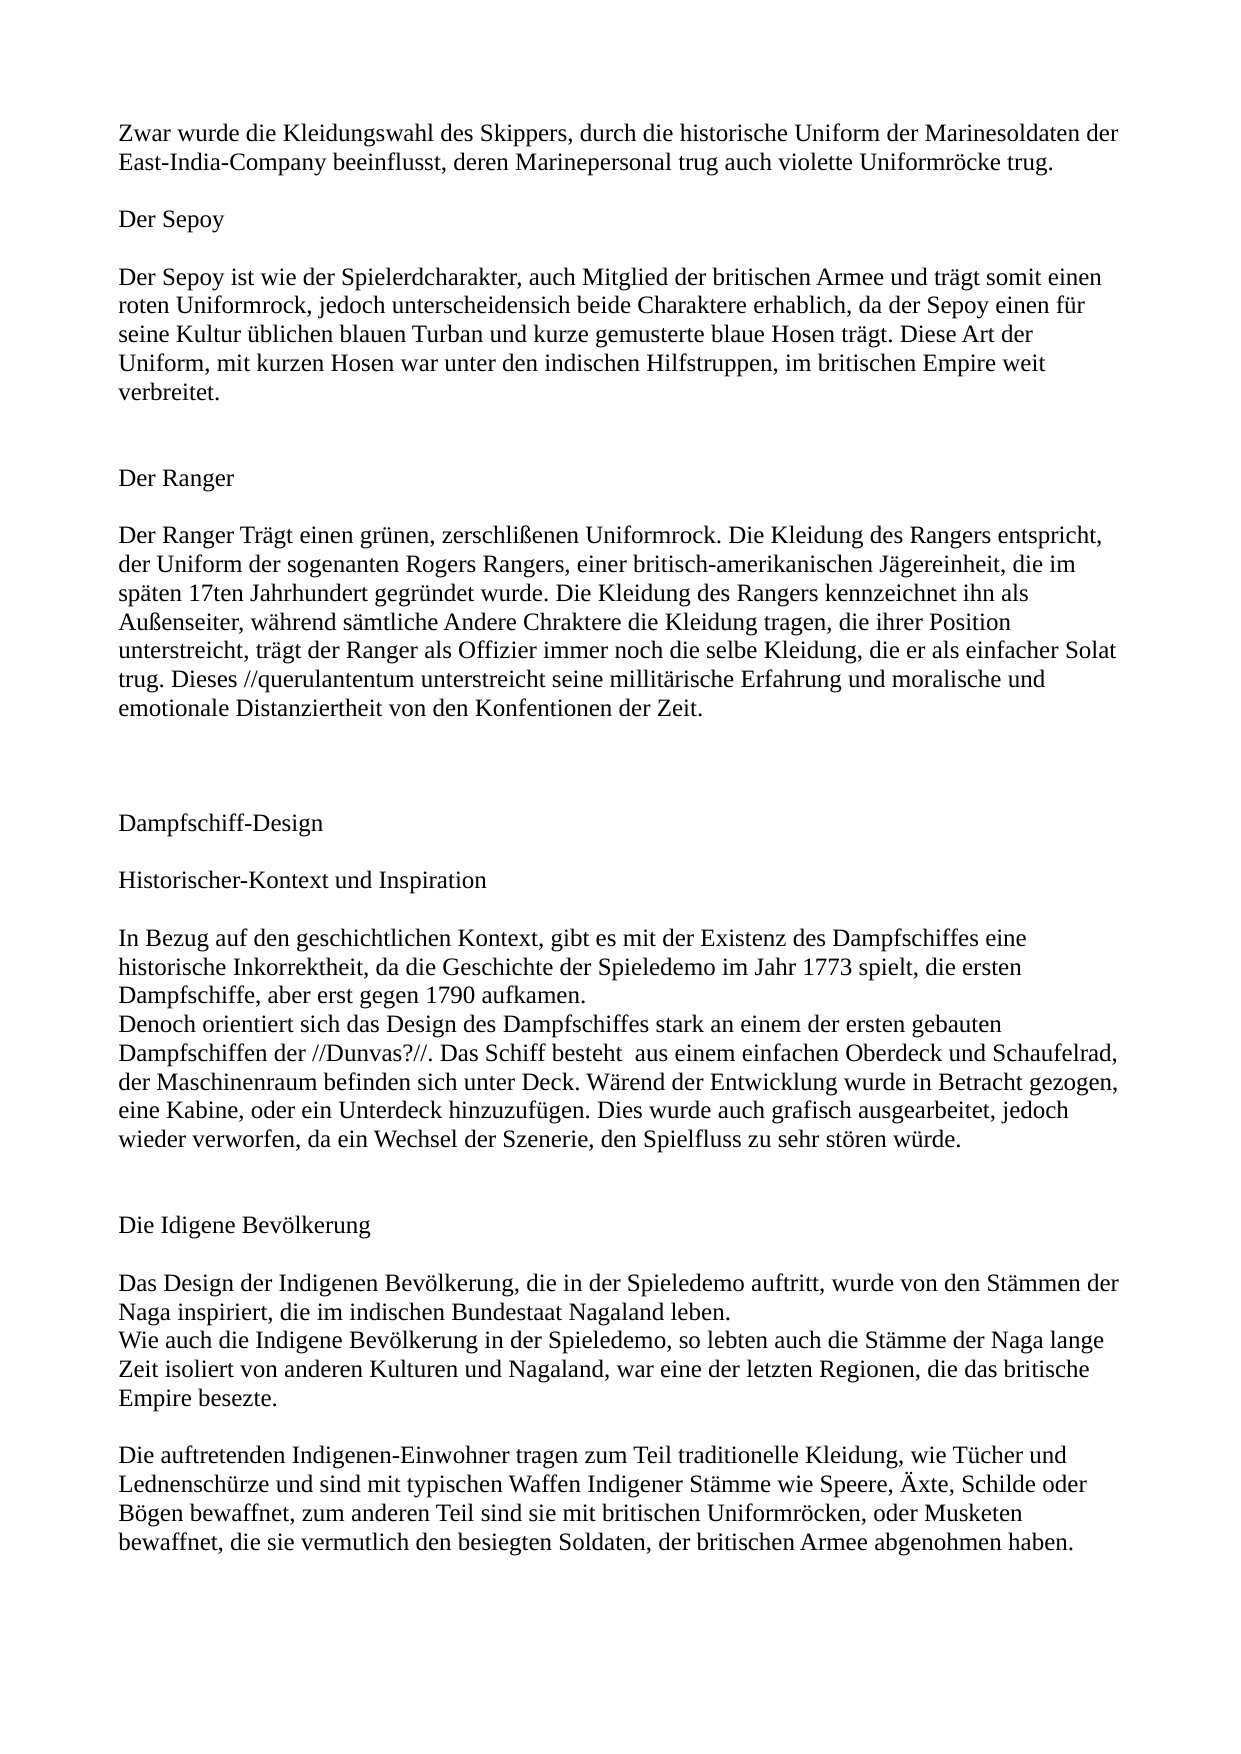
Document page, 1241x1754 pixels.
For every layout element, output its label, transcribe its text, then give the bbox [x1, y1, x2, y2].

text Der Ranger Trägt einen grünen, zerschlißenen Uniformrock. Die Kleidung des Rangers entspricht, der Uniform der sogenanten Rogers Rangers, einer britisch-amerikanischen Jägereinheit, die im späten 17ten Jahrhundert gegründet wurde. Die Kleidung des Rangers kennzeichnet ihn als Außenseiter, während sämtliche Andere Chraktere die Kleidung tragen, die ihrer Position unterstreicht, trägt der Ranger als Offizier immer noch die selbe Kleidung, die er als einfacher Solat trug. Dieses //querulantentum unterstreicht seine millitärische Erfahrung und moralische und emotionale Distanziertheit von den Konfentionen der Zeit. [118, 492, 1122, 722]
text Die Idigene Bevölkerung [118, 1211, 1122, 1239]
text In Bezug auf den geschichtlichen Kontext, gibt es mit der Existenz des Dampfschiffes eine historische Inkorrektheit, da die Geschichte der Spieledemo im Jahr 1773 spielt, die ersten Dampfschiffe, aber erst gegen 1790 aufkamen. [118, 894, 1122, 1009]
text Der Sepoy [118, 204, 1122, 233]
text Zwar wurde die Kleidungswahl des Skippers, durch die historische Uniform der Marinesoldaten der East-India-Company beeinflusst, deren Marinepersonal trug auch violette Uniformröcke trug. [118, 118, 1122, 176]
text Das Design der Indigenen Bevölkerung, die in der Spieledemo auftritt, wurde von den Stämmen der Naga inspiriert, die im indischen Bundestaat Nagaland leben. [118, 1268, 1122, 1326]
text Denoch orientiert sich das Design des Dampfschiffes stark an einem der ersten gebauten Dampfschiffen der //Dunvas?//. Das Schiff besteht aus einem einfachen Oberdeck und Schaufelrad, der Maschinenraum befinden sich unter Deck. Wärend der Entwicklung wurde in Betracht gezogen, eine Kabine, oder ein Unterdeck hinzuzufügen. Dies wurde auch grafisch ausgearbeitet, jedoch wieder verworfen, da ein Wechsel der Szenerie, den Spielfluss zu sehr stören würde. [118, 1009, 1122, 1153]
text Die auftretenden Indigenen-Einwohner tragen zum Teil traditionelle Kleidung, wie Tücher und Lednenschürze und sind mit typischen Waffen Indigener Stämme wie Speere, Äxte, Schilde oder Bögen bewaffnet, zum anderen Teil sind sie mit britischen Uniformröcken, oder Musketen bewaffnet, die sie vermutlich den besiegten Soldaten, der britischen Armee abgenohmen haben. [118, 1441, 1122, 1556]
text Der Sepoy ist wie der Spielerdcharakter, auch Mitglied der britischen Armee und trägt somit einen roten Uniformrock, jedoch unterscheidensich beide Charaktere erhablich, da der Sepoy einen für seine Kultur üblichen blauen Turban und kurze gemusterte blaue Hosen trägt. Diese Art der Uniform, mit kurzen Hosen war unter den indischen Hilfstruppen, im britischen Empire weit verbreitet. [118, 262, 1122, 406]
text Dampfschiff-Design [118, 808, 1122, 837]
text Wie auch die Indigene Bevölkerung in der Spieledemo, so lebten auch die Stämme der Naga lange Zeit isoliert von anderen Kulturen und Nagaland, war eine der letzten Regionen, die das britische Empire besezte. [118, 1326, 1122, 1412]
text Der Ranger [118, 463, 1122, 492]
text Historischer-Kontext und Inspiration [118, 866, 1122, 894]
